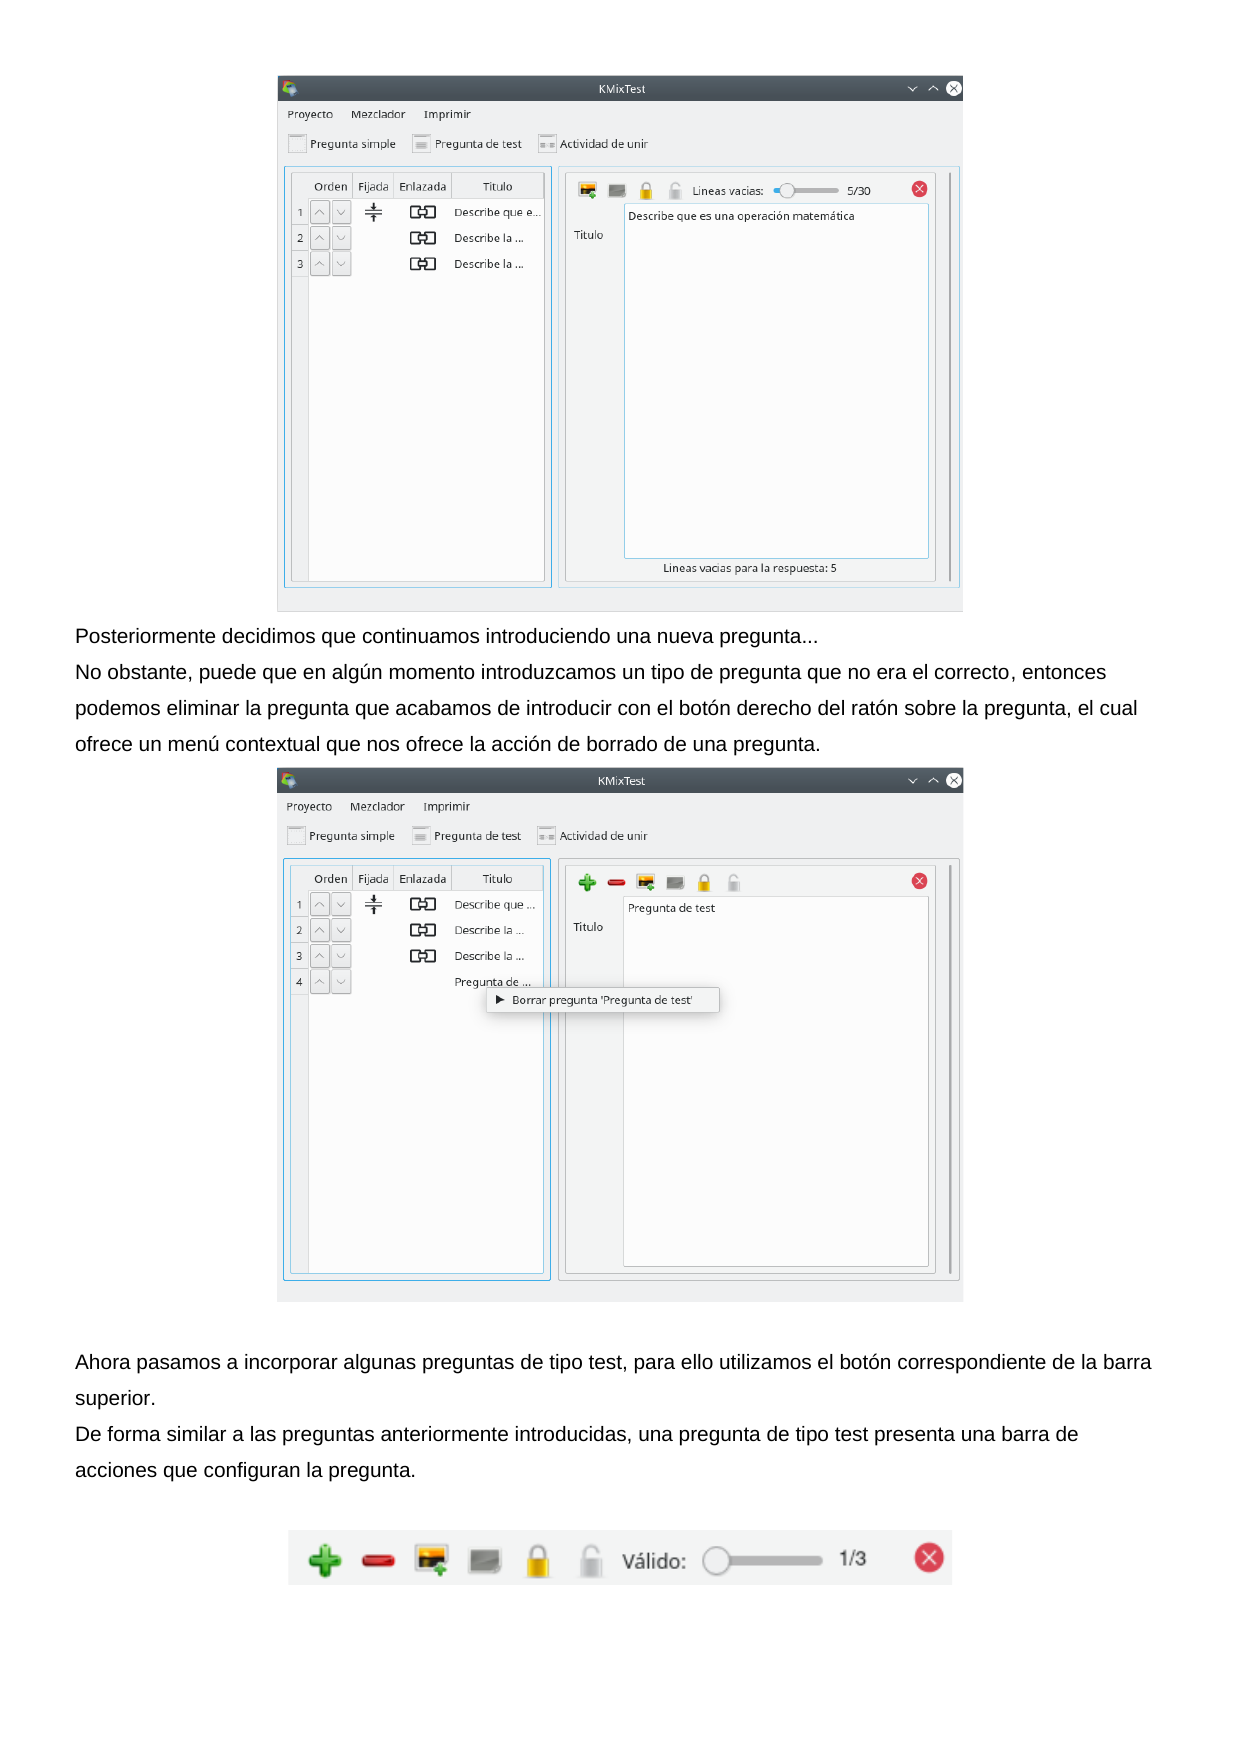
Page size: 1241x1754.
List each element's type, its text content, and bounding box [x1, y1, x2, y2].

text No obstante, puede que en algún momento introduzcamos un tipo de pregunta que no era el correcto, entonces podemos eliminar la pregunta que acabamos de introducir con el botón derecho del ratón sobre la pregunta, el cual ofrece un menú contextual que nos ofrece la acción de borrado de una pregunta. [75, 660, 1165, 756]
picture [288, 1530, 953, 1585]
picture [277, 75, 963, 612]
text De forma similar a las preguntas anteriormente introducidas, una pregunta de tipo test presenta una barra de acciones que configuran la pregunta. [75, 1422, 1165, 1482]
picture [277, 767, 964, 1302]
text Ahora pasamos a incorporar algunas preguntas de tipo test, para ello utilizamos el botón correspondiente de la barra superior. [75, 1350, 1165, 1410]
text Posteriormente decidimos que continuamos introduciendo una nueva pregunta... [75, 624, 1165, 648]
